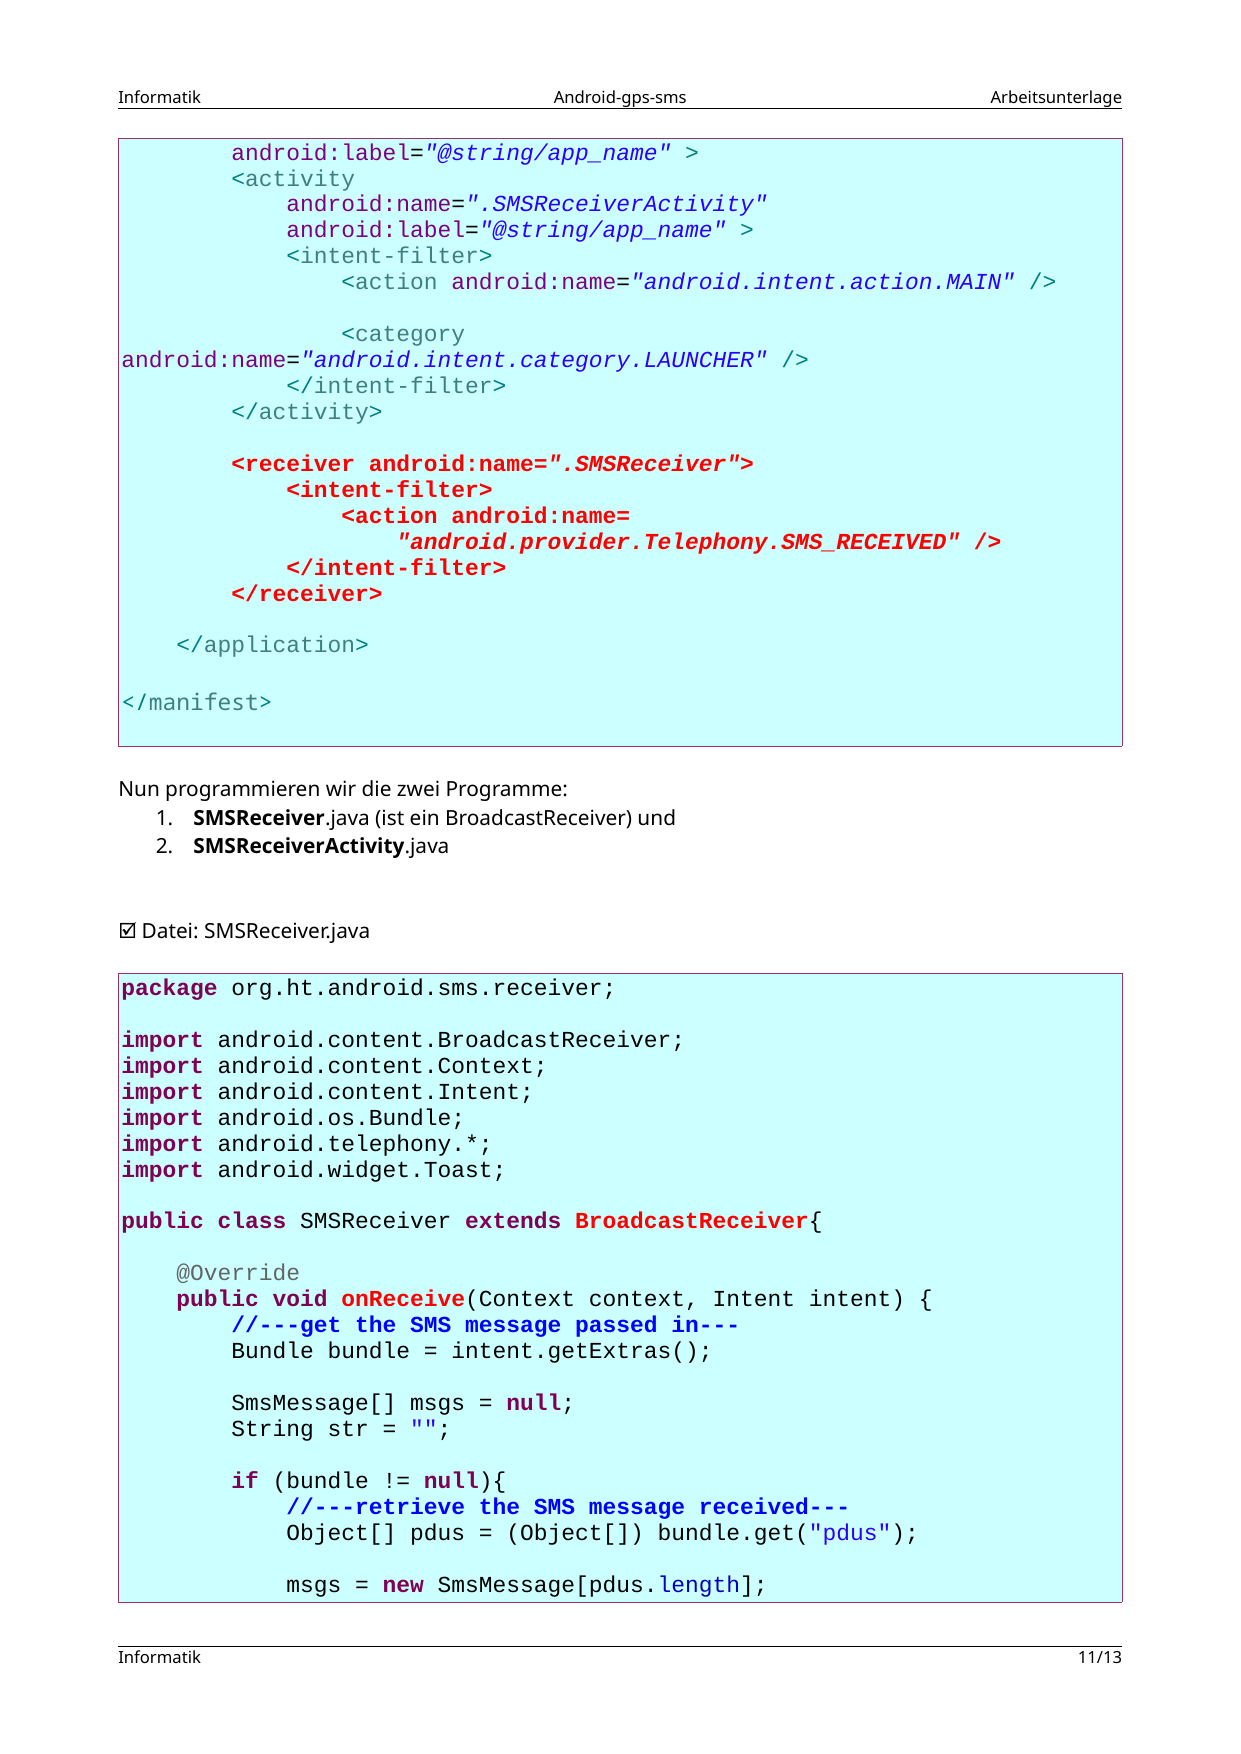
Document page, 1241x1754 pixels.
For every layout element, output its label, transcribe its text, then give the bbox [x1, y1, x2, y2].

text </intent-filter> [119, 553, 1122, 579]
text public class SMSReceiver extends BroadcastReceiver{ [119, 1207, 1122, 1233]
text Nun programmieren wir die zwei Programme: [118, 774, 1122, 803]
text package org.ht.android.sms.receiver; [119, 974, 1122, 999]
text "android.provider.Telephony.SMS_RECEIVED" /> [119, 527, 1122, 553]
text Object[] pdus = (Object[]) bundle.get("pdus"); [119, 1518, 1122, 1544]
text <category android:name="android.intent.category.LAUNCHER" /> [119, 319, 1122, 371]
text </intent-filter> [119, 371, 1122, 397]
text </manifest> [119, 683, 1122, 714]
text import android.content.BroadcastReceiver; [119, 1025, 1122, 1051]
text Bundle bundle = intent.getExtras(); [119, 1336, 1122, 1362]
text @Override [119, 1259, 1122, 1284]
list SMSReceiver.java (ist ein BroadcastReceiver) und [156, 803, 1122, 831]
text import android.content.Context; [119, 1051, 1122, 1077]
list SMSReceiverActivity.java [156, 831, 1122, 859]
text import android.widget.Toast; [119, 1155, 1122, 1181]
text android:label="@string/app_name" > [119, 216, 1122, 242]
text SmsMessage[] msgs = null; [119, 1388, 1122, 1414]
text //---get the SMS message passed in--- [119, 1311, 1122, 1336]
list Datei: SMSReceiver.java [118, 916, 1122, 945]
text <activity [119, 164, 1122, 190]
text <receiver android:name=".SMSReceiver"> [119, 449, 1122, 475]
text public void onReceive(Context context, Intent intent) { [119, 1284, 1122, 1311]
text android:name=".SMSReceiverActivity" [119, 190, 1122, 216]
text msgs = new SmsMessage[pdus.length]; [119, 1570, 1122, 1602]
text //---retrieve the SMS message received--- [119, 1492, 1122, 1518]
text import android.os.Bundle; [119, 1103, 1122, 1129]
text </application> [119, 631, 1122, 657]
text if (bundle != null){ [119, 1466, 1122, 1492]
text android:label="@string/app_name" > [119, 139, 1122, 164]
text String str = ""; [119, 1414, 1122, 1440]
text import android.telephony.*; [119, 1129, 1122, 1155]
text <action android:name="android.intent.action.MAIN" /> [119, 268, 1122, 293]
text <intent-filter> [119, 475, 1122, 501]
text import android.content.Intent; [119, 1077, 1122, 1103]
text <action android:name= [119, 501, 1122, 527]
text </activity> [119, 397, 1122, 423]
text <intent-filter> [119, 242, 1122, 268]
text </receiver> [119, 579, 1122, 605]
